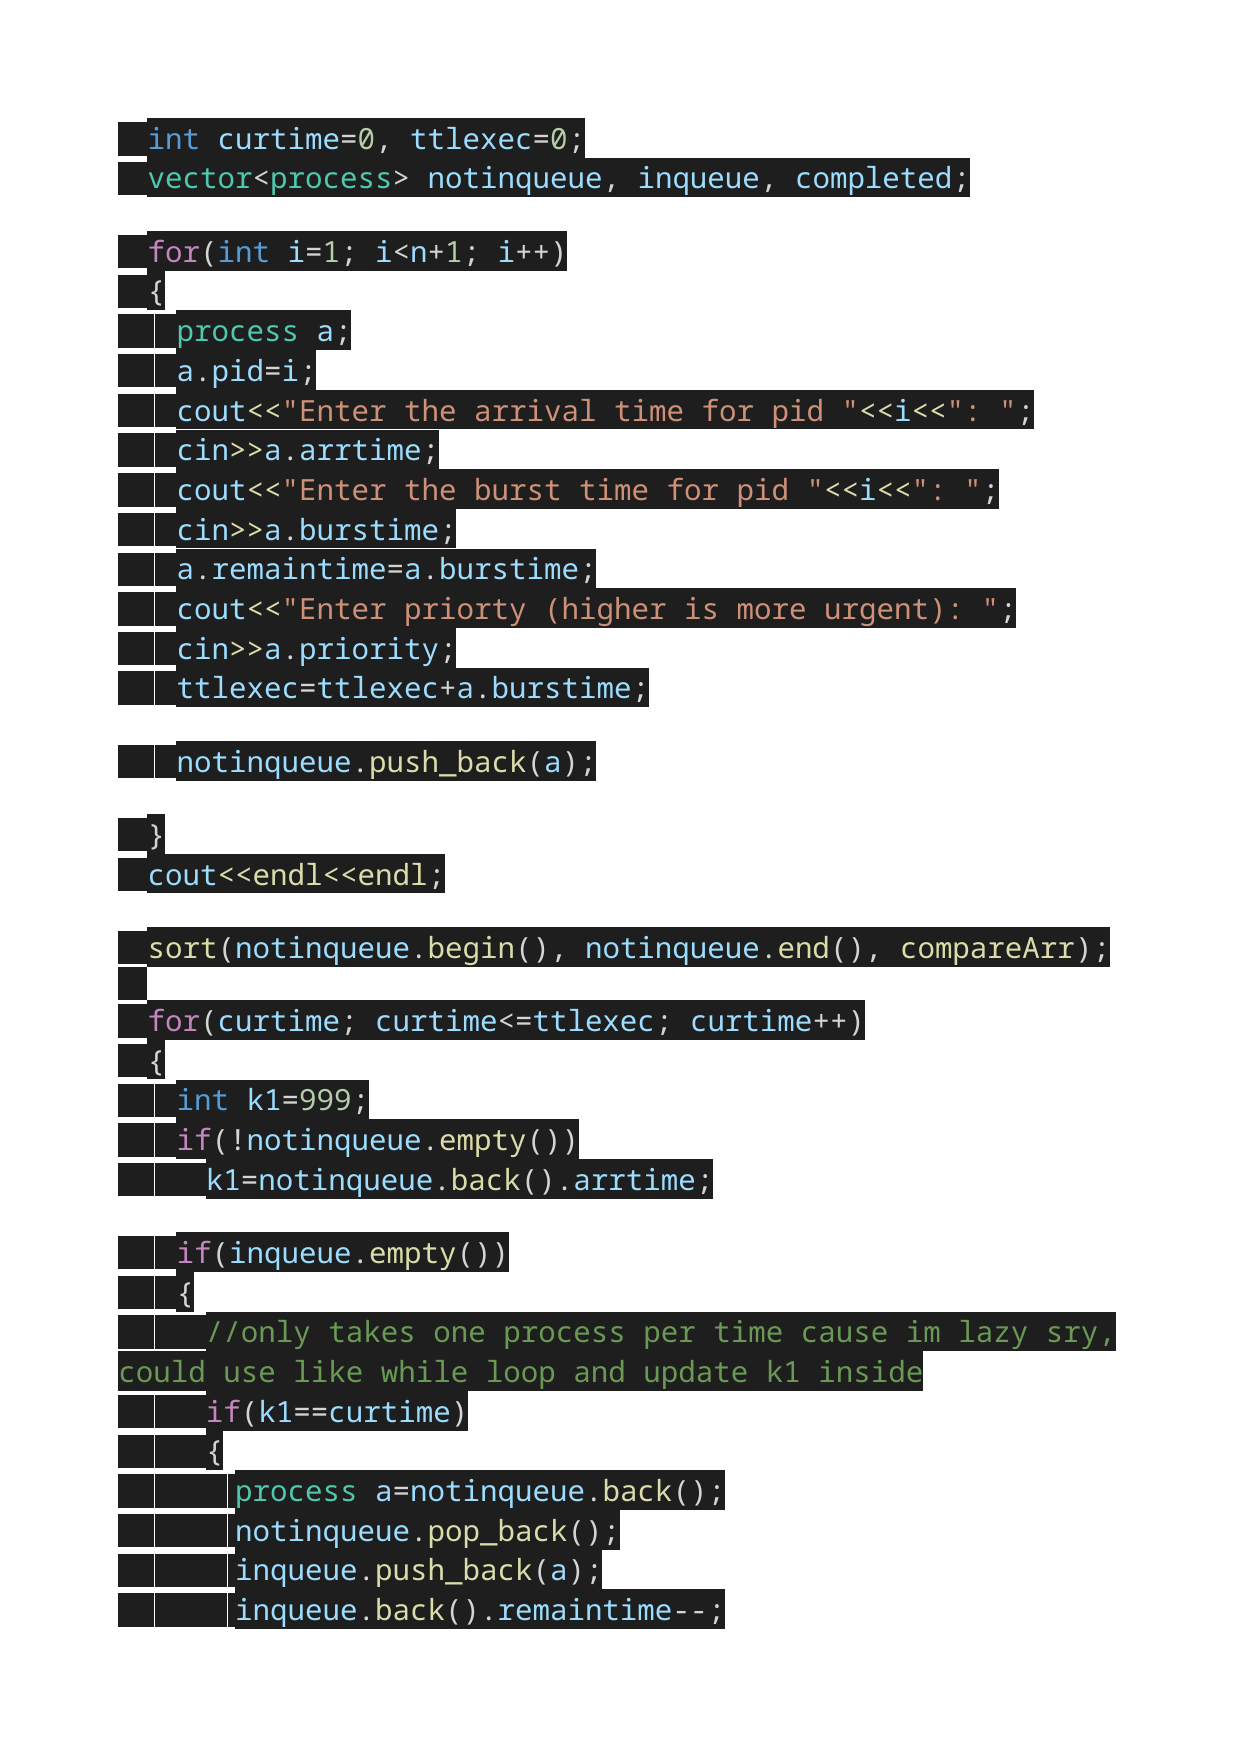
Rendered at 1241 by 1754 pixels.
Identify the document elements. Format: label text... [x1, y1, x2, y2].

text if(inqueue.empty()) [118, 1232, 1122, 1272]
text vector<process> notinqueue, inqueue, completed; [118, 158, 1122, 197]
text cout<<"Enter the arrival time for pid "<<i<<": "; [118, 390, 1122, 429]
text //only takes one process per time cause im lazy sry, could use like while loop and update k1 inside [118, 1312, 1122, 1391]
text cin>>a.burstime; [118, 509, 1122, 548]
text inqueue.back().remaintime--; [118, 1589, 1122, 1629]
text cout<<endl<<endl; [118, 854, 1122, 893]
text inqueue.push_back(a); [118, 1550, 1122, 1589]
text cout<<"Enter the burst time for pid "<<i<<": "; [118, 469, 1122, 509]
text } [118, 814, 1122, 854]
text a.pid=i; [118, 350, 1122, 390]
text a.remaintime=a.burstime; [118, 548, 1122, 588]
text if(!notinqueue.empty()) [118, 1119, 1122, 1159]
text cin>>a.priority; [118, 628, 1122, 668]
text if(k1==curtime) [118, 1391, 1122, 1431]
text { [118, 1431, 1122, 1470]
text int k1=999; [118, 1079, 1122, 1119]
text { [118, 1272, 1122, 1312]
text { [118, 271, 1122, 310]
text cin>>a.arrtime; [118, 429, 1122, 469]
text for(curtime; curtime<=ttlexec; curtime++) [118, 1000, 1122, 1040]
text notinqueue.pop_back(); [118, 1510, 1122, 1550]
text k1=notinqueue.back().arrtime; [118, 1159, 1122, 1199]
text process a=notinqueue.back(); [118, 1470, 1122, 1510]
text notinqueue.push_back(a); [118, 741, 1122, 781]
text process a; [118, 310, 1122, 350]
text int curtime=0, ttlexec=0; [118, 118, 1122, 158]
text for(int i=1; i<n+1; i++) [118, 231, 1122, 271]
text sort(notinqueue.begin(), notinqueue.end(), compareArr); [118, 927, 1122, 967]
text ttlexec=ttlexec+a.burstime; [118, 668, 1122, 707]
text cout<<"Enter priorty (higher is more urgent): "; [118, 588, 1122, 628]
text { [118, 1040, 1122, 1079]
